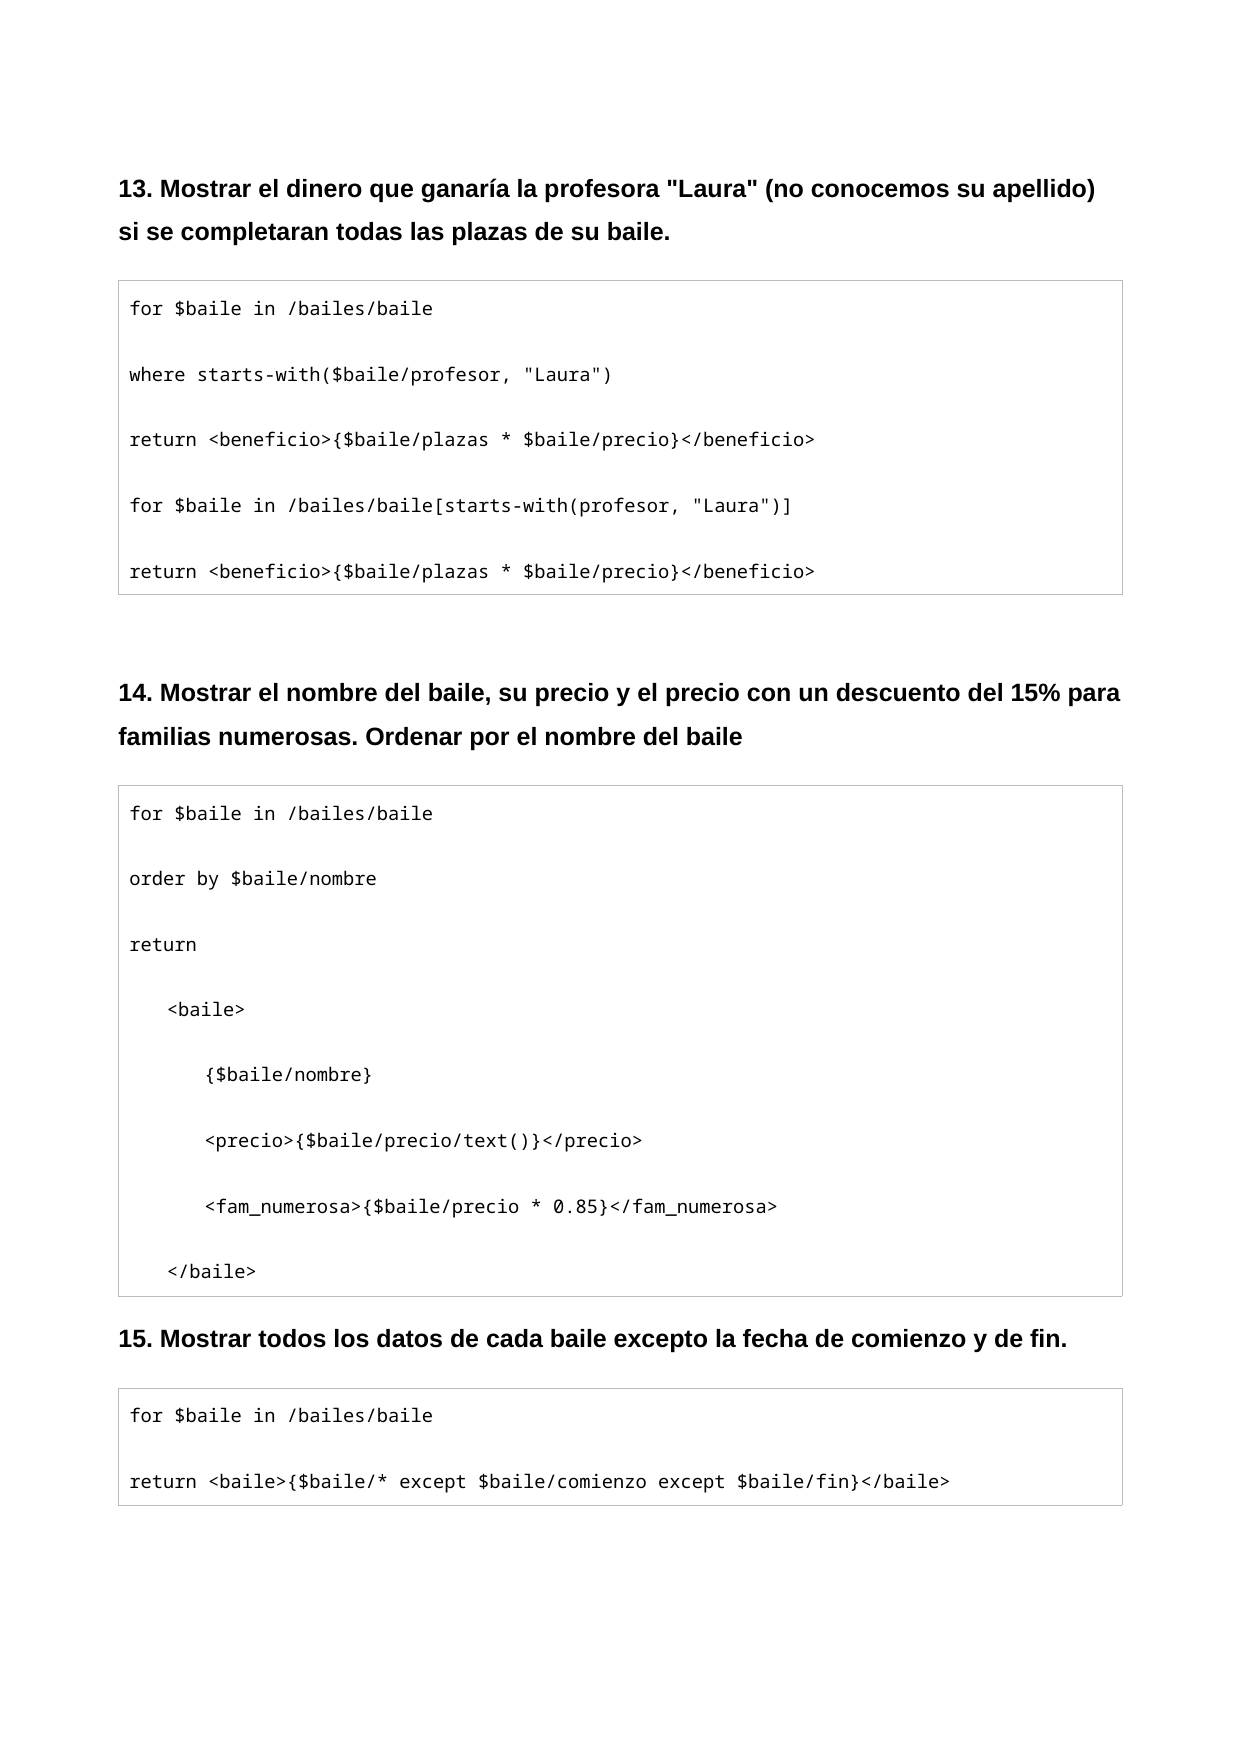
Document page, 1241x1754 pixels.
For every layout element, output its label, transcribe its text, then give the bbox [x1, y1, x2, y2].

text return <beneficio>{$baile/plazas * $baile/precio}</beneficio> [119, 543, 1122, 594]
text for $baile in /bailes/baile[starts-with(profesor, "Laura")] [119, 477, 1122, 518]
list 13. Mostrar el dinero que ganaría la profesora "Laura" (no conocemos su apellido) si se completaran todas las plazas de su baile. [118, 174, 1122, 246]
list 14. Mostrar el nombre del baile, su precio y el precio con un descuento del 15% para familias numerosas. Ordenar por el nombre del baile [118, 678, 1122, 750]
text for $baile in /bailes/baile [119, 281, 1122, 321]
text order by $baile/nombre [119, 851, 1122, 891]
text for $baile in /bailes/baile [119, 786, 1122, 826]
list 15. Mostrar todos los datos de cada baile excepto la fecha de comienzo y de fin. [118, 1324, 1122, 1353]
text <precio>{$baile/precio/text()}</precio> [119, 1113, 1122, 1154]
text return <baile>{$baile/* except $baile/comienzo except $baile/fin}</baile> [119, 1453, 1122, 1505]
text {$baile/nombre} [119, 1047, 1122, 1088]
text <fam_numerosa>{$baile/precio * 0.85}</fam_numerosa> [119, 1179, 1122, 1219]
text <baile> [119, 982, 1122, 1022]
text for $baile in /bailes/baile [119, 1389, 1122, 1428]
text return [119, 916, 1122, 957]
text return <beneficio>{$baile/plazas * $baile/precio}</beneficio> [119, 412, 1122, 452]
text where starts-with($baile/profesor, "Laura") [119, 346, 1122, 387]
text </baile> [119, 1244, 1122, 1296]
